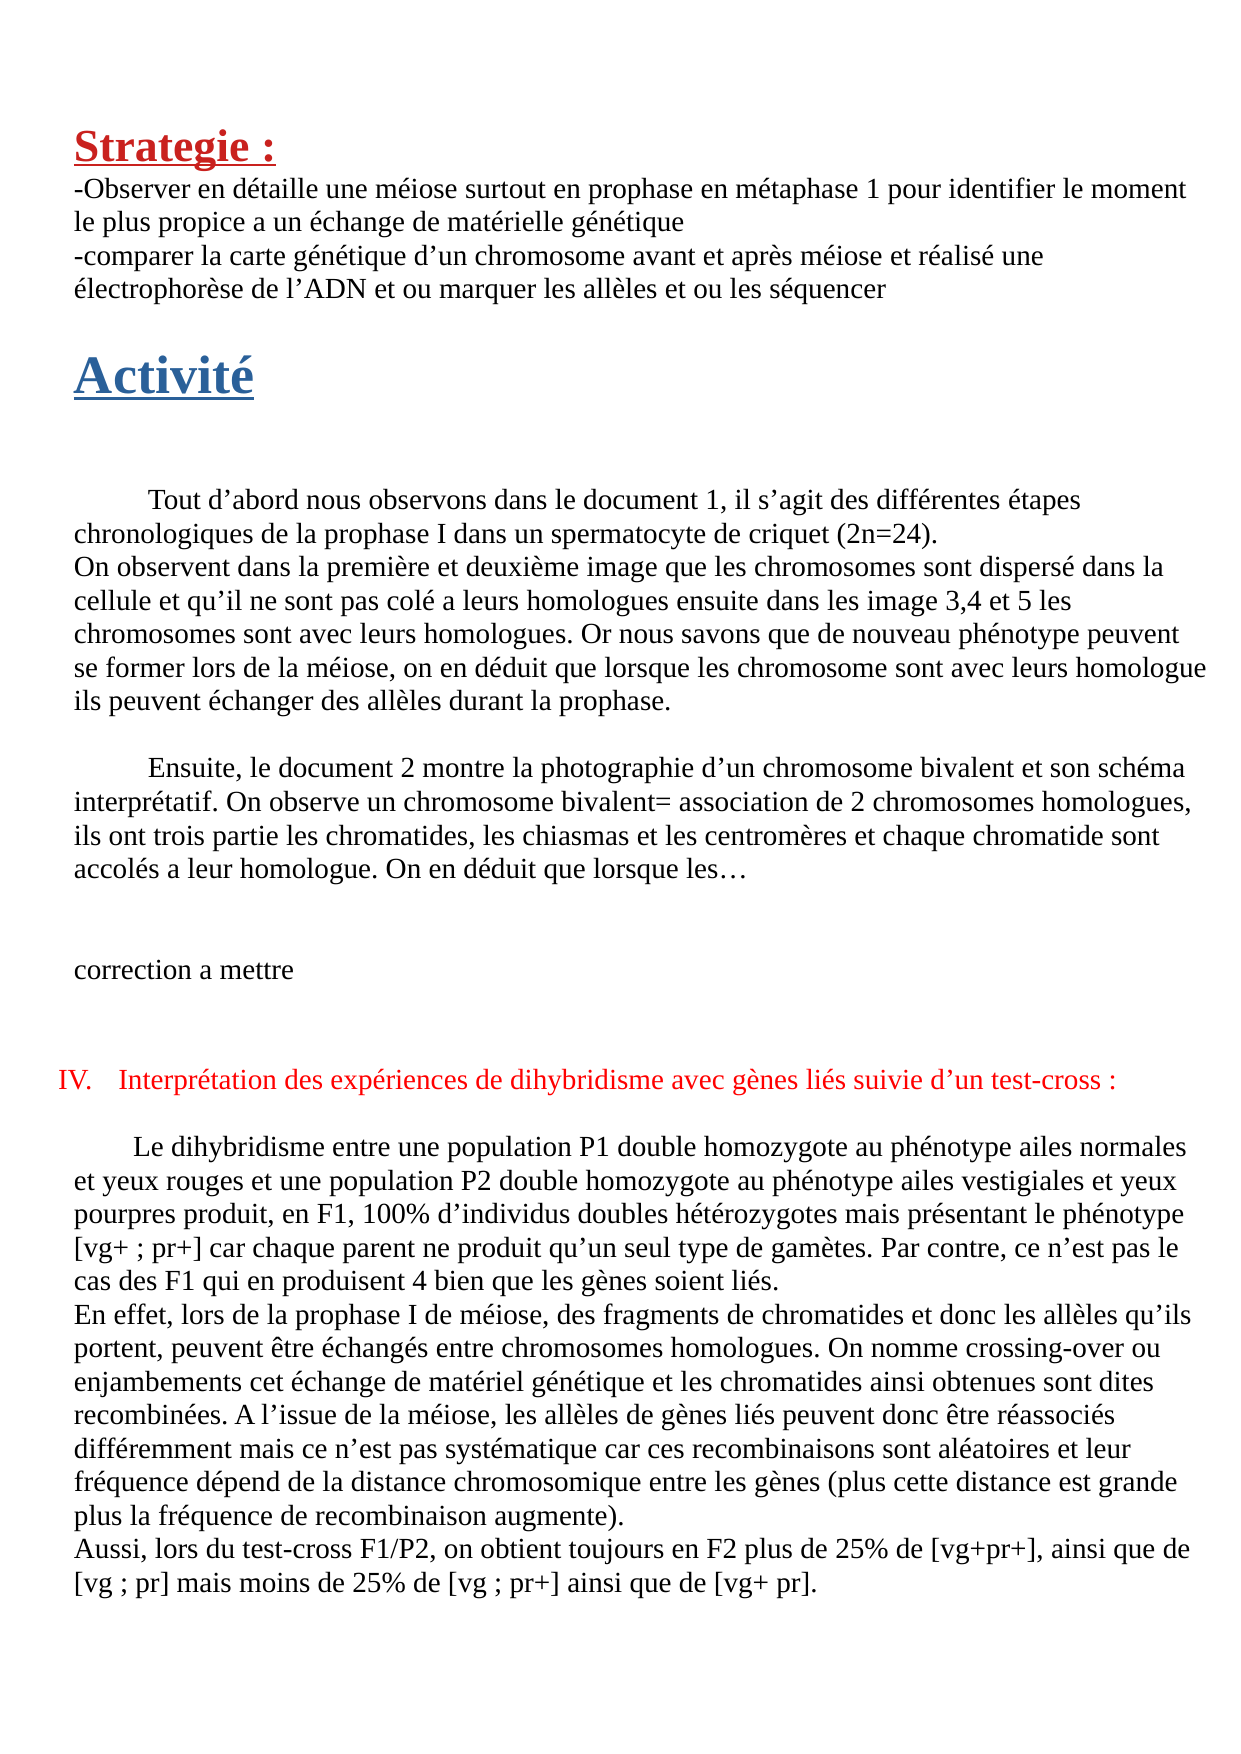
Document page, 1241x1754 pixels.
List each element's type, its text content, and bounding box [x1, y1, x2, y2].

text -comparer la carte génétique d’un chromosome avant et après méiose et réalisé une électrophorèse de l’ADN et ou marquer les allèles et ou les séquencer [74, 238, 1211, 305]
text On observent dans la première et deuxième image que les chromosomes sont dispersé dans la cellule et qu’il ne sont pas colé a leurs homologues ensuite dans les image 3,4 et 5 les chromosomes sont avec leurs homologues. Or nous savons que de nouveau phénotype peuvent se former lors de la méiose, on en déduit que lorsque les chromosome sont avec leurs homologue ils peuvent échanger des allèles durant la prophase. [74, 549, 1211, 717]
list Interprétation des expériences de dihybridisme avec gènes liés suivie d’un test-cross : [58, 1062, 1211, 1096]
text correction a mettre [74, 952, 1211, 985]
text -Observer en détaille une méiose surtout en prophase en métaphase 1 pour identifier le moment le plus propice a un échange de matérielle génétique [74, 171, 1211, 238]
text Activité [74, 343, 1211, 406]
list Aussi, lors du test-cross F1/P2, on obtient toujours en F2 plus de 25% de [vg+pr+], ainsi que de [vg ; pr] mais moins de 25% de [vg ; pr+] ainsi que de [vg+ pr]. [74, 1532, 1211, 1599]
list En effet, lors de la prophase I de méiose, des fragments de chromatides et donc les allèles qu’ils portent, peuvent être échangés entre chromosomes homologues. On nomme crossing-over ou enjambements cet échange de matériel génétique et les chromatides ainsi obtenues sont dites recombinées. A l’issue de la méiose, les allèles de gènes liés peuvent donc être réassociés différemment mais ce n’est pas systématique car ces recombinaisons sont aléatoires et leur fréquence dépend de la distance chromosomique entre les gènes (plus cette distance est grande plus la fréquence de recombinaison augmente). [74, 1297, 1211, 1532]
list Le dihybridisme entre une population P1 double homozygote au phénotype ailes normales et yeux rouges et une population P2 double homozygote au phénotype ailes vestigiales et yeux pourpres produit, en F1, 100% d’individus doubles hétérozygotes mais présentant le phénotype [vg+ ; pr+] car chaque parent ne produit qu’un seul type de gamètes. Par contre, ce n’est pas le cas des F1 qui en produisent 4 bien que les gènes soient liés. [74, 1129, 1211, 1297]
text Strategie : [74, 118, 1211, 171]
text Tout d’abord nous observons dans le document 1, il s’agit des différentes étapes chronologiques de la prophase I dans un spermatocyte de criquet (2n=24). [74, 482, 1211, 549]
text Ensuite, le document 2 montre la photographie d’un chromosome bivalent et son schéma interprétatif. On observe un chromosome bivalent= association de 2 chromosomes homologues, ils ont trois partie les chromatides, les chiasmas et les centromères et chaque chromatide sont accolés a leur homologue. On en déduit que lorsque les… [74, 751, 1211, 885]
